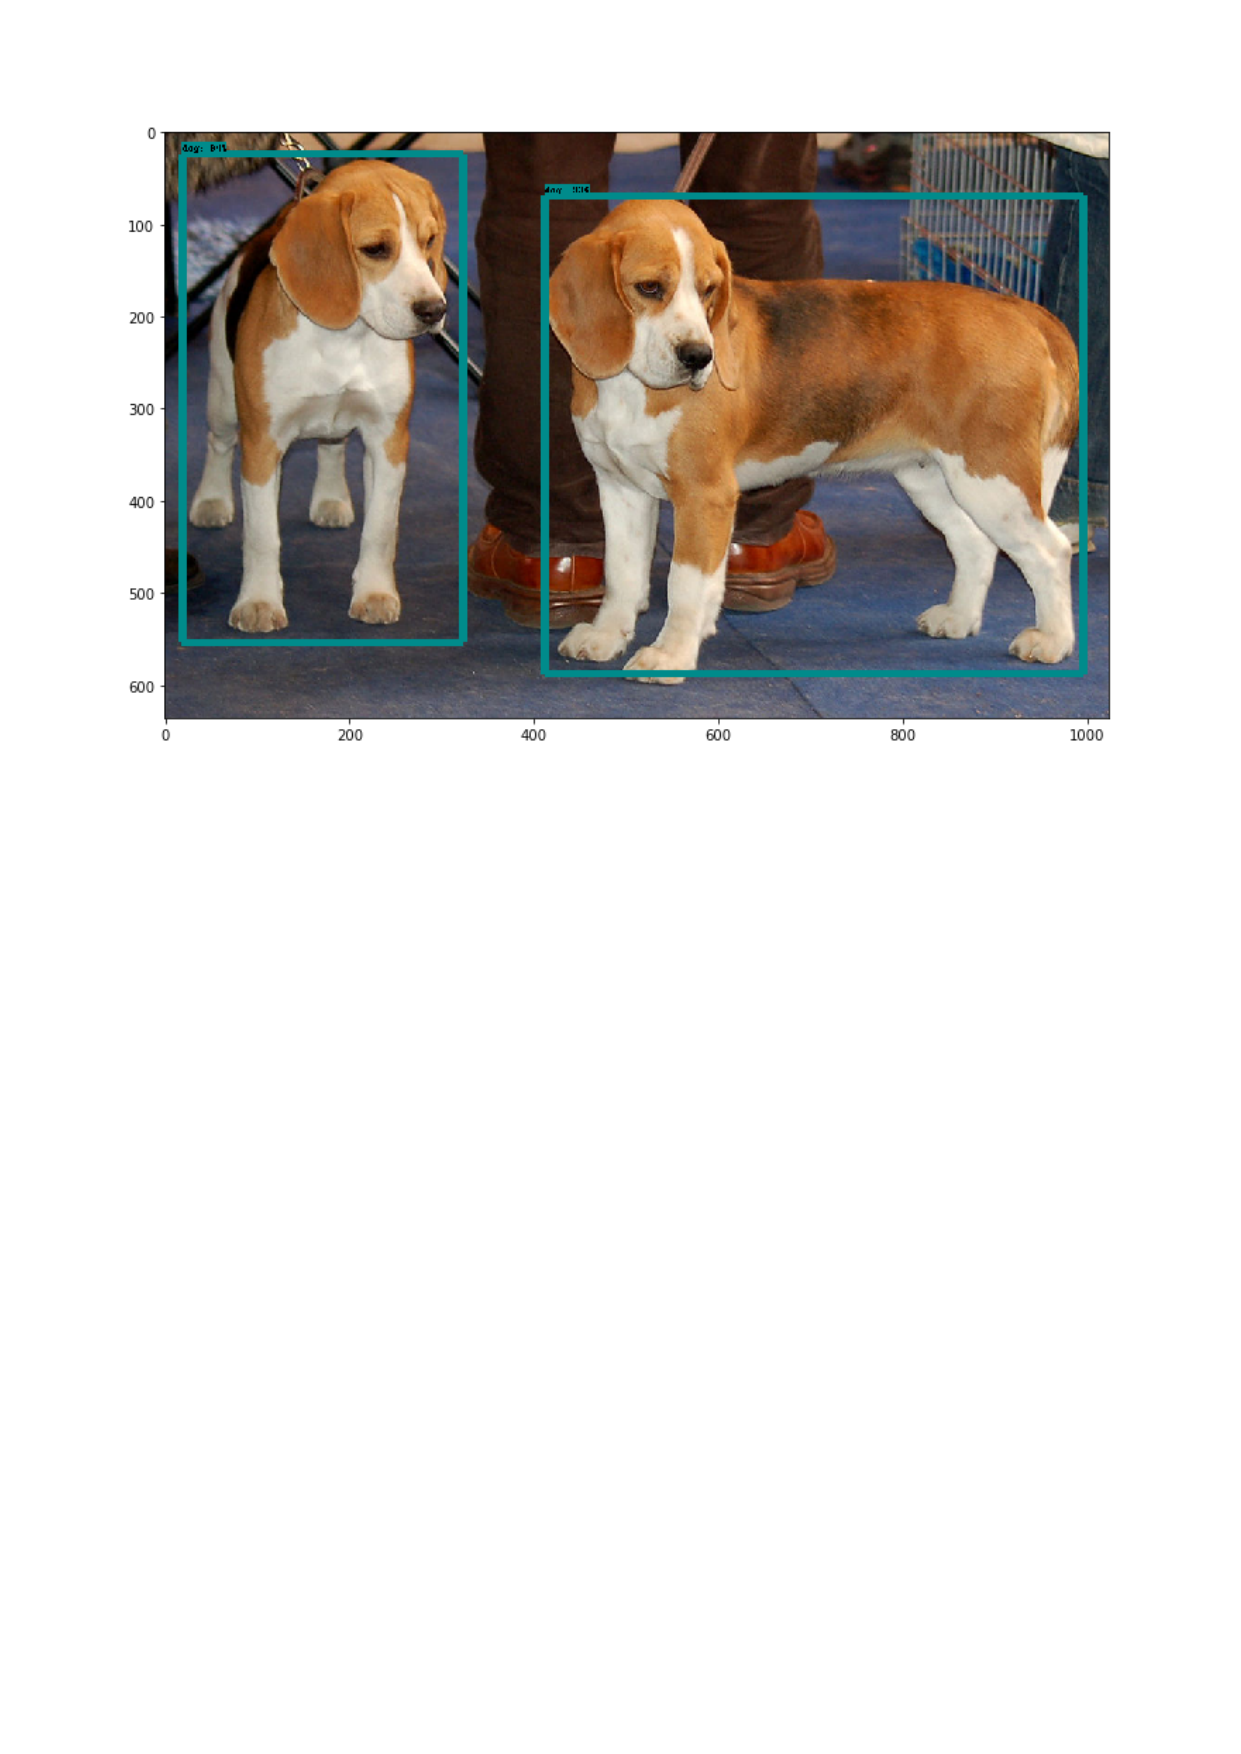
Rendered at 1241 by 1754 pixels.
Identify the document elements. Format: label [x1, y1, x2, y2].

picture [118, 118, 1123, 752]
